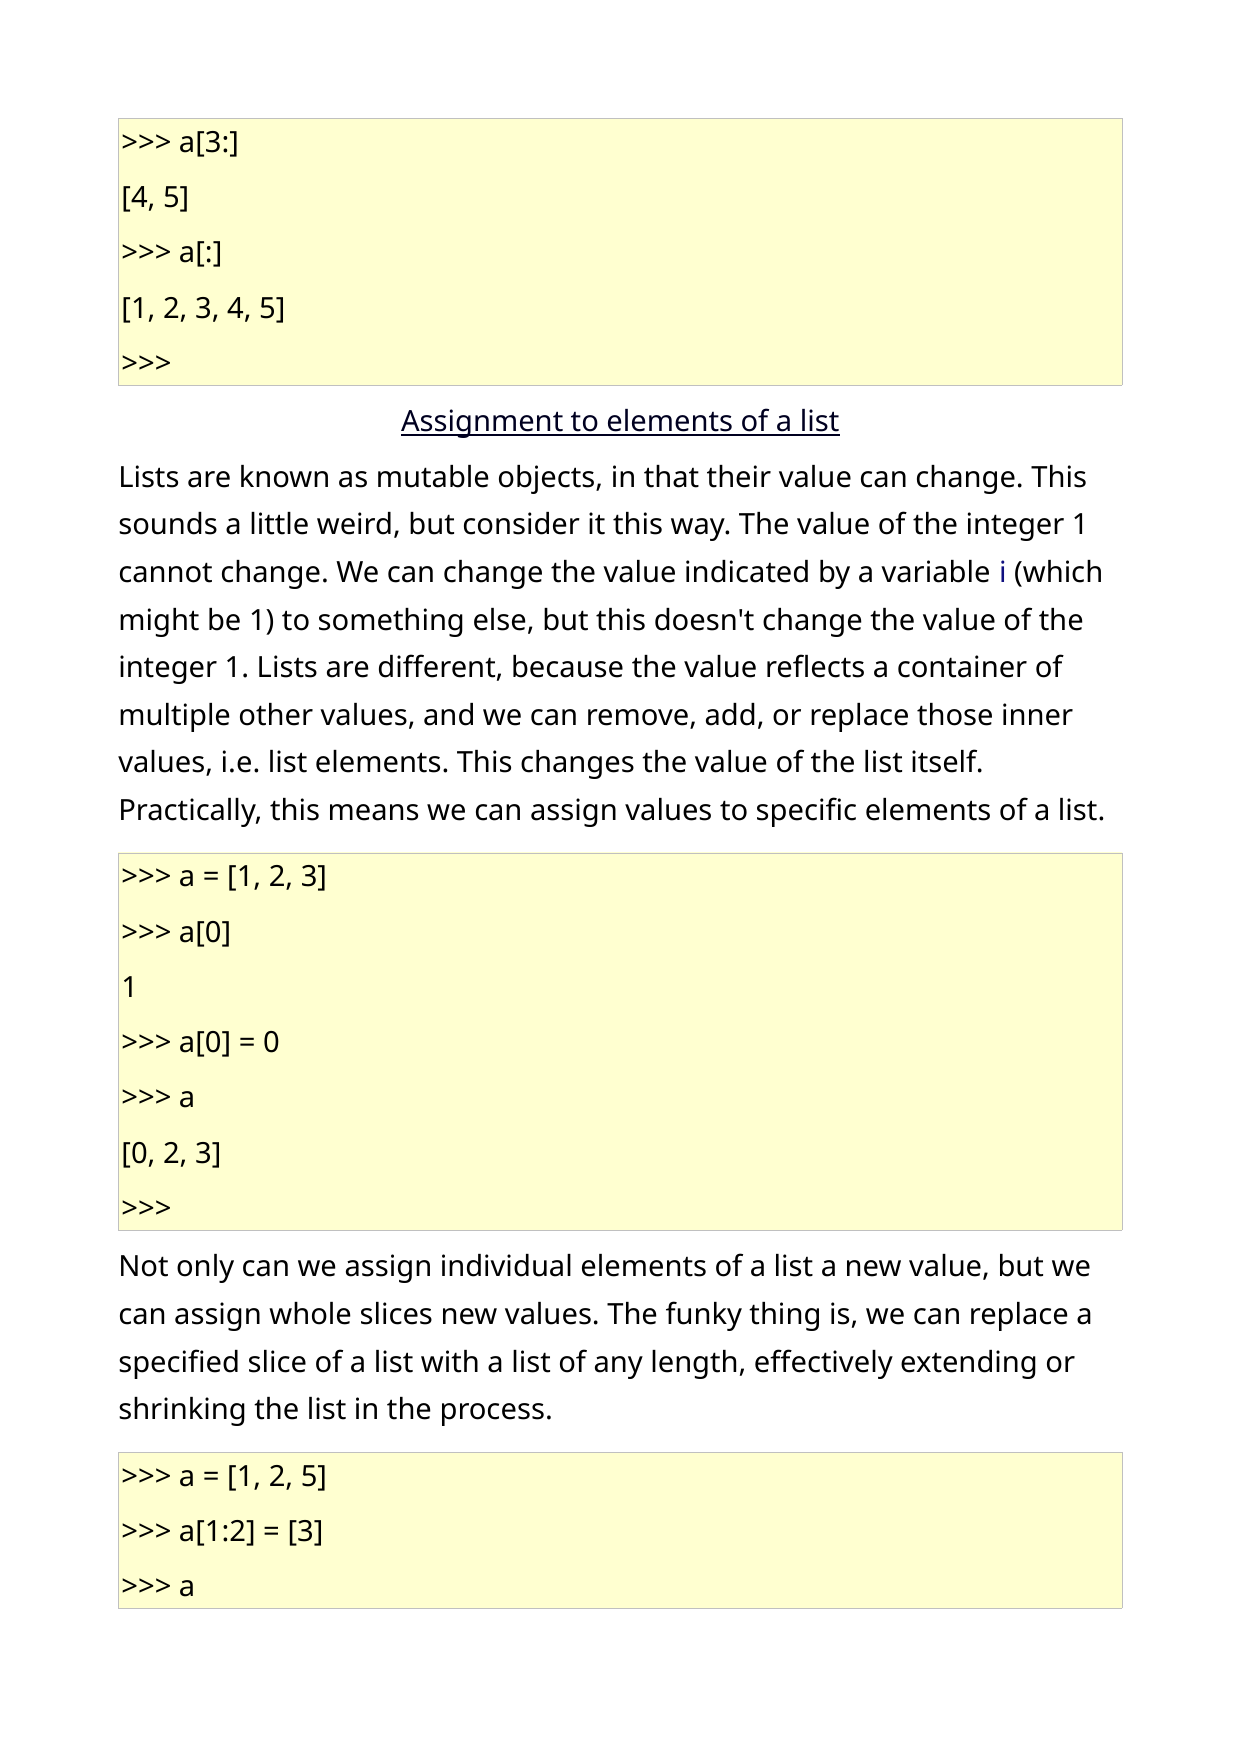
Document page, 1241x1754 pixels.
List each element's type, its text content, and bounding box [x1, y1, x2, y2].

text >>> a[3:] [119, 119, 1122, 161]
text >>> a[:] [119, 229, 1122, 271]
text >>> [119, 1184, 1122, 1230]
text Not only can we assign individual elements of a list a new value, but we can assign whole slices new values. The funky thing is, we can replace a specified slice of a list with a list of any length, effectively extending or shrinking the list in the process. [118, 1246, 1122, 1428]
text >>> a [119, 1074, 1122, 1116]
text [1, 2, 3, 4, 5] [119, 284, 1122, 327]
text >>> a [119, 1562, 1122, 1608]
text Lists are known as mutable objects, in that their value can change. This sounds a little weird, but consider it this way. The value of the integer 1 cannot change. We can change the value indicated by a variable i (which might be 1) to something else, but this doesn't change the value of the integer 1. Lists are different, because the value reflects a container of multiple other values, and we can remove, add, or replace those inner values, i.e. list elements. This changes the value of the list itself. Practically, this means we can assign values to specific elements of a list. [118, 456, 1122, 829]
text >>> a[0] [119, 908, 1122, 951]
text >>> a = [1, 2, 3] [119, 854, 1122, 895]
text [0, 2, 3] [119, 1129, 1122, 1172]
text >>> [119, 339, 1122, 385]
subtitle Assignment to elements of a list [118, 401, 1122, 440]
text >>> a[0] = 0 [119, 1018, 1122, 1061]
text >>> a = [1, 2, 5] [119, 1453, 1122, 1494]
text >>> a[1:2] = [3] [119, 1507, 1122, 1550]
text 1 [119, 963, 1122, 1006]
text [4, 5] [119, 173, 1122, 216]
